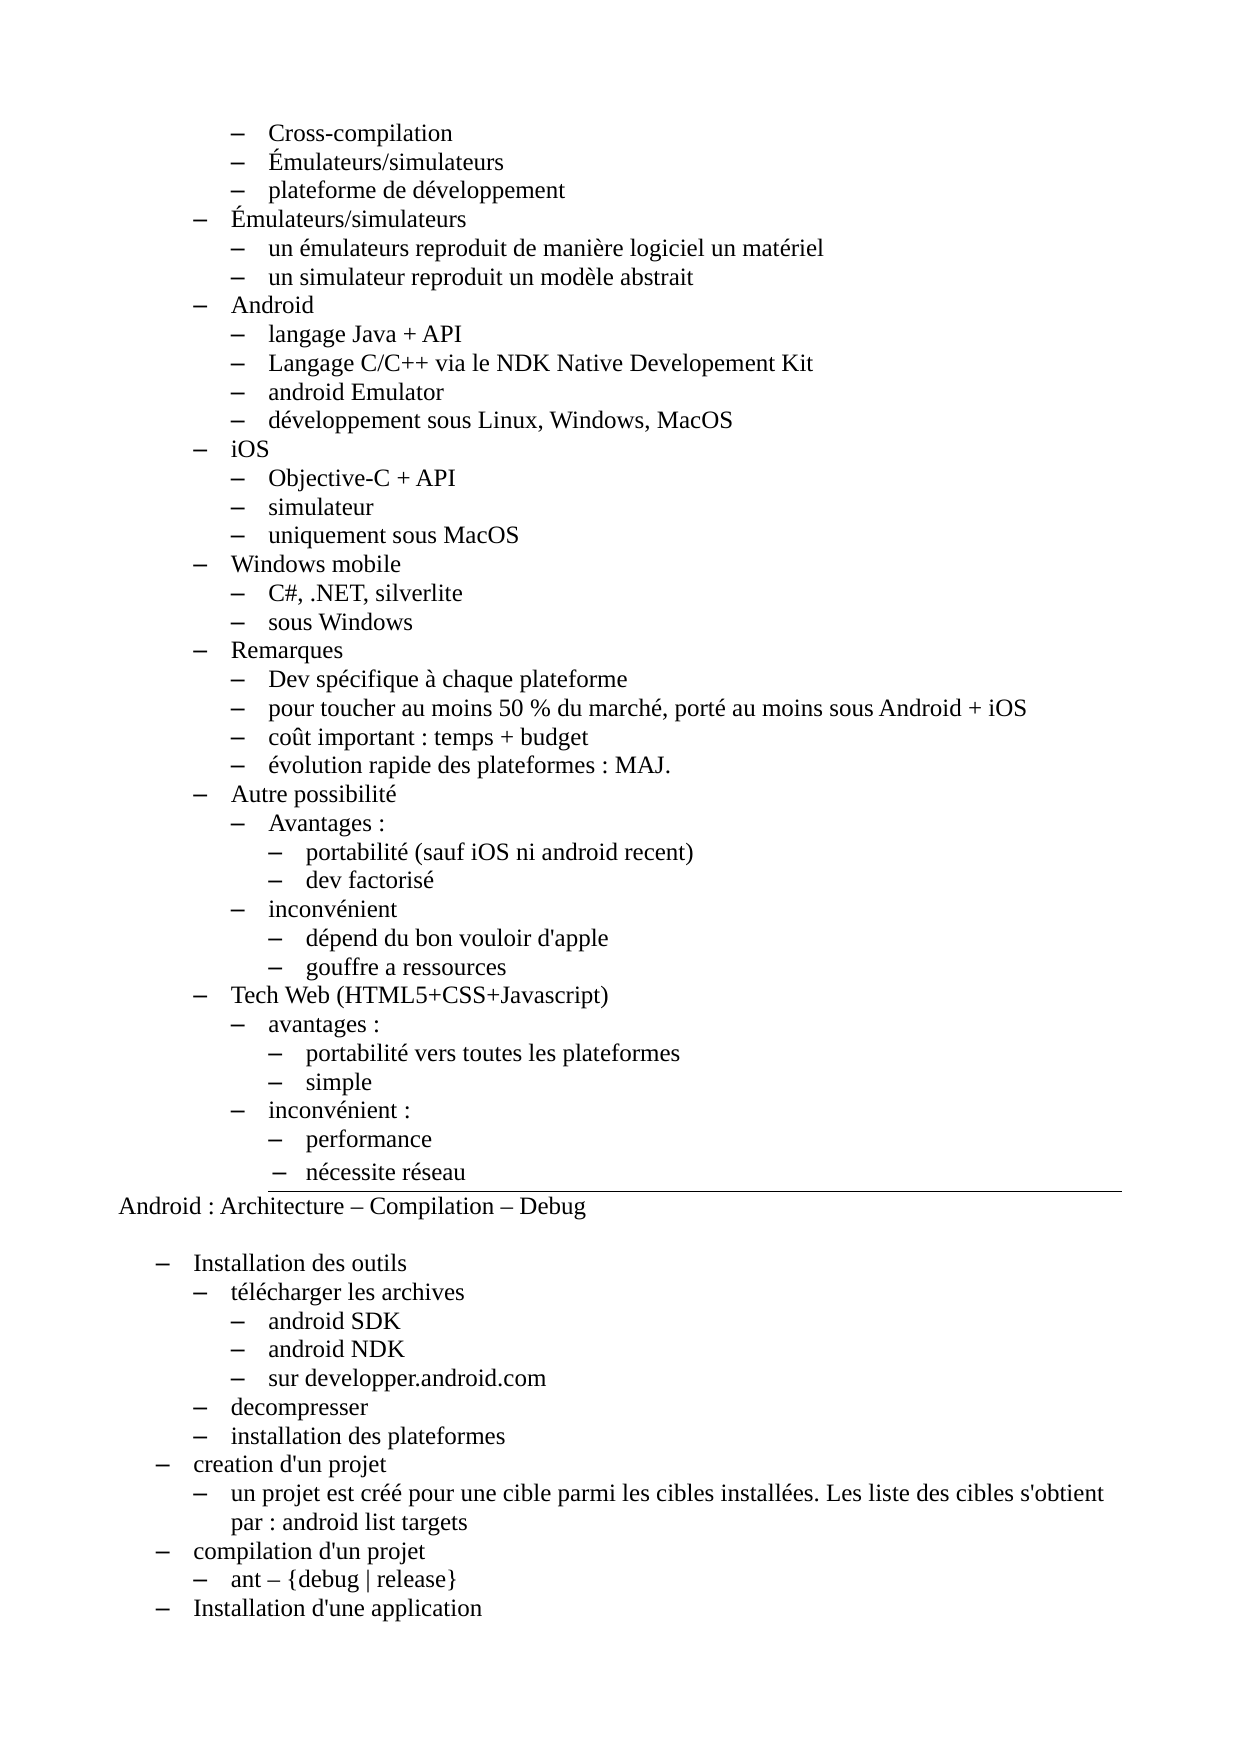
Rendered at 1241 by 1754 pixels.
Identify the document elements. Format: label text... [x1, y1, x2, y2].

list Cross-compilation [231, 118, 1122, 147]
list Objective-C + API [231, 463, 1122, 492]
list langage Java + API [231, 319, 1122, 348]
list Dev spécifique à chaque plateforme [231, 664, 1122, 693]
list performance [268, 1124, 1122, 1153]
list simulateur [231, 492, 1122, 521]
list sur developper.android.com [231, 1363, 1122, 1392]
list inconvénient [231, 894, 1122, 923]
list pour toucher au moins 50 % du marché, porté au moins sous Android + iOS [231, 693, 1122, 722]
list Android [193, 291, 1122, 319]
list développement sous Linux, Windows, MacOS [231, 406, 1122, 434]
list compilation d'un projet [156, 1536, 1122, 1564]
text Android : Architecture – Compilation – Debug [118, 1191, 1122, 1219]
list Windows mobile [193, 549, 1122, 578]
list android NDK [231, 1334, 1122, 1363]
list sous Windows [231, 607, 1122, 636]
list télécharger les archives [193, 1277, 1122, 1306]
list dépend du bon vouloir d'apple [268, 923, 1122, 952]
list Langage C/C++ via le NDK Native Developement Kit [231, 348, 1122, 377]
list uniquement sous MacOS [231, 521, 1122, 549]
list Tech Web (HTML5+CSS+Javascript) [193, 981, 1122, 1009]
list dev factorisé [268, 866, 1122, 894]
list un simulateur reproduit un modèle abstrait [231, 262, 1122, 291]
list inconvénient : [231, 1096, 1122, 1124]
list Installation d'une application [156, 1593, 1122, 1622]
list évolution rapide des plateformes : MAJ. [231, 751, 1122, 779]
list un projet est créé pour une cible parmi les cibles installées. Les liste des cibles s'obtient par : android list targets [193, 1478, 1122, 1536]
list android SDK [231, 1306, 1122, 1334]
list ant – {debug | release} [193, 1564, 1122, 1593]
list Installation des outils [156, 1248, 1122, 1277]
list Autre possibilité [193, 779, 1122, 808]
list nécessite réseau [268, 1153, 1122, 1191]
list avantages : [231, 1009, 1122, 1038]
list Remarques [193, 636, 1122, 664]
list gouffre a ressources [268, 952, 1122, 981]
list Émulateurs/simulateurs [231, 147, 1122, 176]
list Émulateurs/simulateurs [193, 204, 1122, 233]
list iOS [193, 434, 1122, 463]
list simple [268, 1067, 1122, 1096]
list plateforme de développement [231, 176, 1122, 204]
list decompresser [193, 1392, 1122, 1421]
list portabilité vers toutes les plateformes [268, 1038, 1122, 1067]
list installation des plateformes [193, 1421, 1122, 1449]
list C#, .NET, silverlite [231, 578, 1122, 607]
list portabilité (sauf iOS ni android recent) [268, 837, 1122, 866]
list creation d'un projet [156, 1449, 1122, 1478]
list android Emulator [231, 377, 1122, 406]
list Avantages : [231, 808, 1122, 837]
list un émulateurs reproduit de manière logiciel un matériel [231, 233, 1122, 262]
list coût important : temps + budget [231, 722, 1122, 751]
